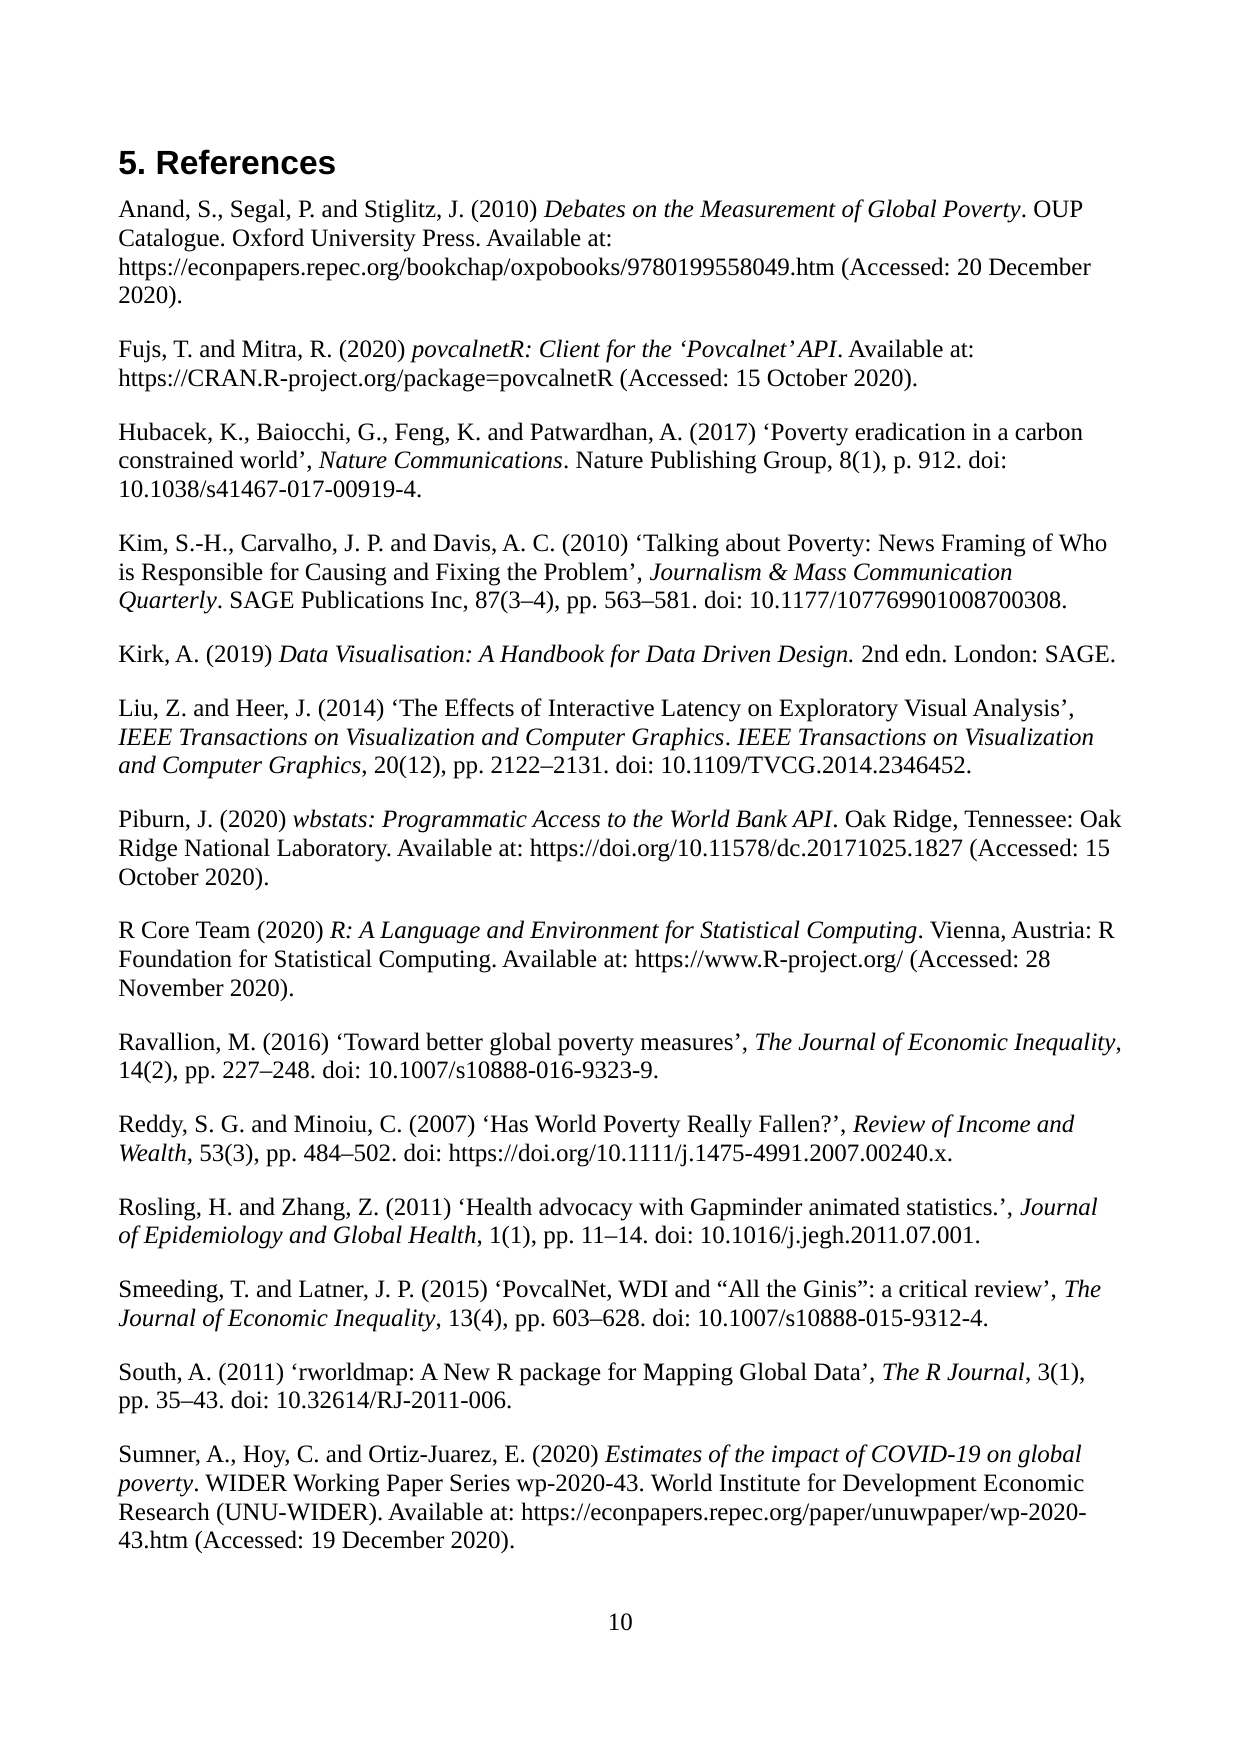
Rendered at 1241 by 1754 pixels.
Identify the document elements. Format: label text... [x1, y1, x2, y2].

subtitle References [118, 143, 1122, 182]
text R Core Team (2020) R: A Language and Environment for Statistical Computing. Vienna, Austria: R Foundation for Statistical Computing. Available at: https://www.R-project.org/ (Accessed: 28 November 2020). [118, 916, 1122, 1002]
text Anand, S., Segal, P. and Stiglitz, J. (2010) Debates on the Measurement of Global Poverty. OUP Catalogue. Oxford University Press. Available at: https://econpapers.repec.org/bookchap/oxpobooks/9780199558049.htm (Accessed: 20 December 2020). [118, 194, 1122, 309]
text Smeeding, T. and Latner, J. P. (2015) ‘PovcalNet, WDI and “All the Ginis”: a critical review’, The Journal of Economic Inequality, 13(4), pp. 603–628. doi: 10.1007/s10888-015-9312-4. [118, 1274, 1122, 1332]
text Rosling, H. and Zhang, Z. (2011) ‘Health advocacy with Gapminder animated statistics.’, Journal of Epidemiology and Global Health, 1(1), pp. 11–14. doi: 10.1016/j.jegh.2011.07.001. [118, 1192, 1122, 1249]
text Sumner, A., Hoy, C. and Ortiz-Juarez, E. (2020) Estimates of the impact of COVID-19 on global poverty. WIDER Working Paper Series wp-2020-43. World Institute for Development Economic Research (UNU-WIDER). Available at: https://econpapers.repec.org/paper/unuwpaper/wp-2020-43.htm (Accessed: 19 December 2020). [118, 1439, 1122, 1554]
text Hubacek, K., Baiocchi, G., Feng, K. and Patwardhan, A. (2017) ‘Poverty eradication in a carbon constrained world’, Nature Communications. Nature Publishing Group, 8(1), p. 912. doi: 10.1038/s41467-017-00919-4. [118, 417, 1122, 503]
text South, A. (2011) ‘rworldmap: A New R package for Mapping Global Data’, The R Journal, 3(1), pp. 35–43. doi: 10.32614/RJ-2011-006. [118, 1357, 1122, 1414]
text Ravallion, M. (2016) ‘Toward better global poverty measures’, The Journal of Economic Inequality, 14(2), pp. 227–248. doi: 10.1007/s10888-016-9323-9. [118, 1027, 1122, 1084]
text Fujs, T. and Mitra, R. (2020) povcalnetR: Client for the ‘Povcalnet’ API. Available at: https://CRAN.R-project.org/package=povcalnetR (Accessed: 15 October 2020). [118, 334, 1122, 392]
text Reddy, S. G. and Minoiu, C. (2007) ‘Has World Poverty Really Fallen?’, Review of Income and Wealth, 53(3), pp. 484–502. doi: https://doi.org/10.1111/j.1475-4991.2007.00240.x. [118, 1109, 1122, 1167]
text Piburn, J. (2020) wbstats: Programmatic Access to the World Bank API. Oak Ridge, Tennessee: Oak Ridge National Laboratory. Available at: https://doi.org/10.11578/dc.20171025.1827 (Accessed: 15 October 2020). [118, 804, 1122, 891]
text Kirk, A. (2019) Data Visualisation: A Handbook for Data Driven Design. 2nd edn. London: SAGE. [118, 639, 1122, 668]
text Kim, S.-H., Carvalho, J. P. and Davis, A. C. (2010) ‘Talking about Poverty: News Framing of Who is Responsible for Causing and Fixing the Problem’, Journalism & Mass Communication Quarterly. SAGE Publications Inc, 87(3–4), pp. 563–581. doi: 10.1177/107769901008700308. [118, 528, 1122, 614]
text Liu, Z. and Heer, J. (2014) ‘The Effects of Interactive Latency on Exploratory Visual Analysis’, IEEE Transactions on Visualization and Computer Graphics. IEEE Transactions on Visualization and Computer Graphics, 20(12), pp. 2122–2131. doi: 10.1109/TVCG.2014.2346452. [118, 693, 1122, 779]
